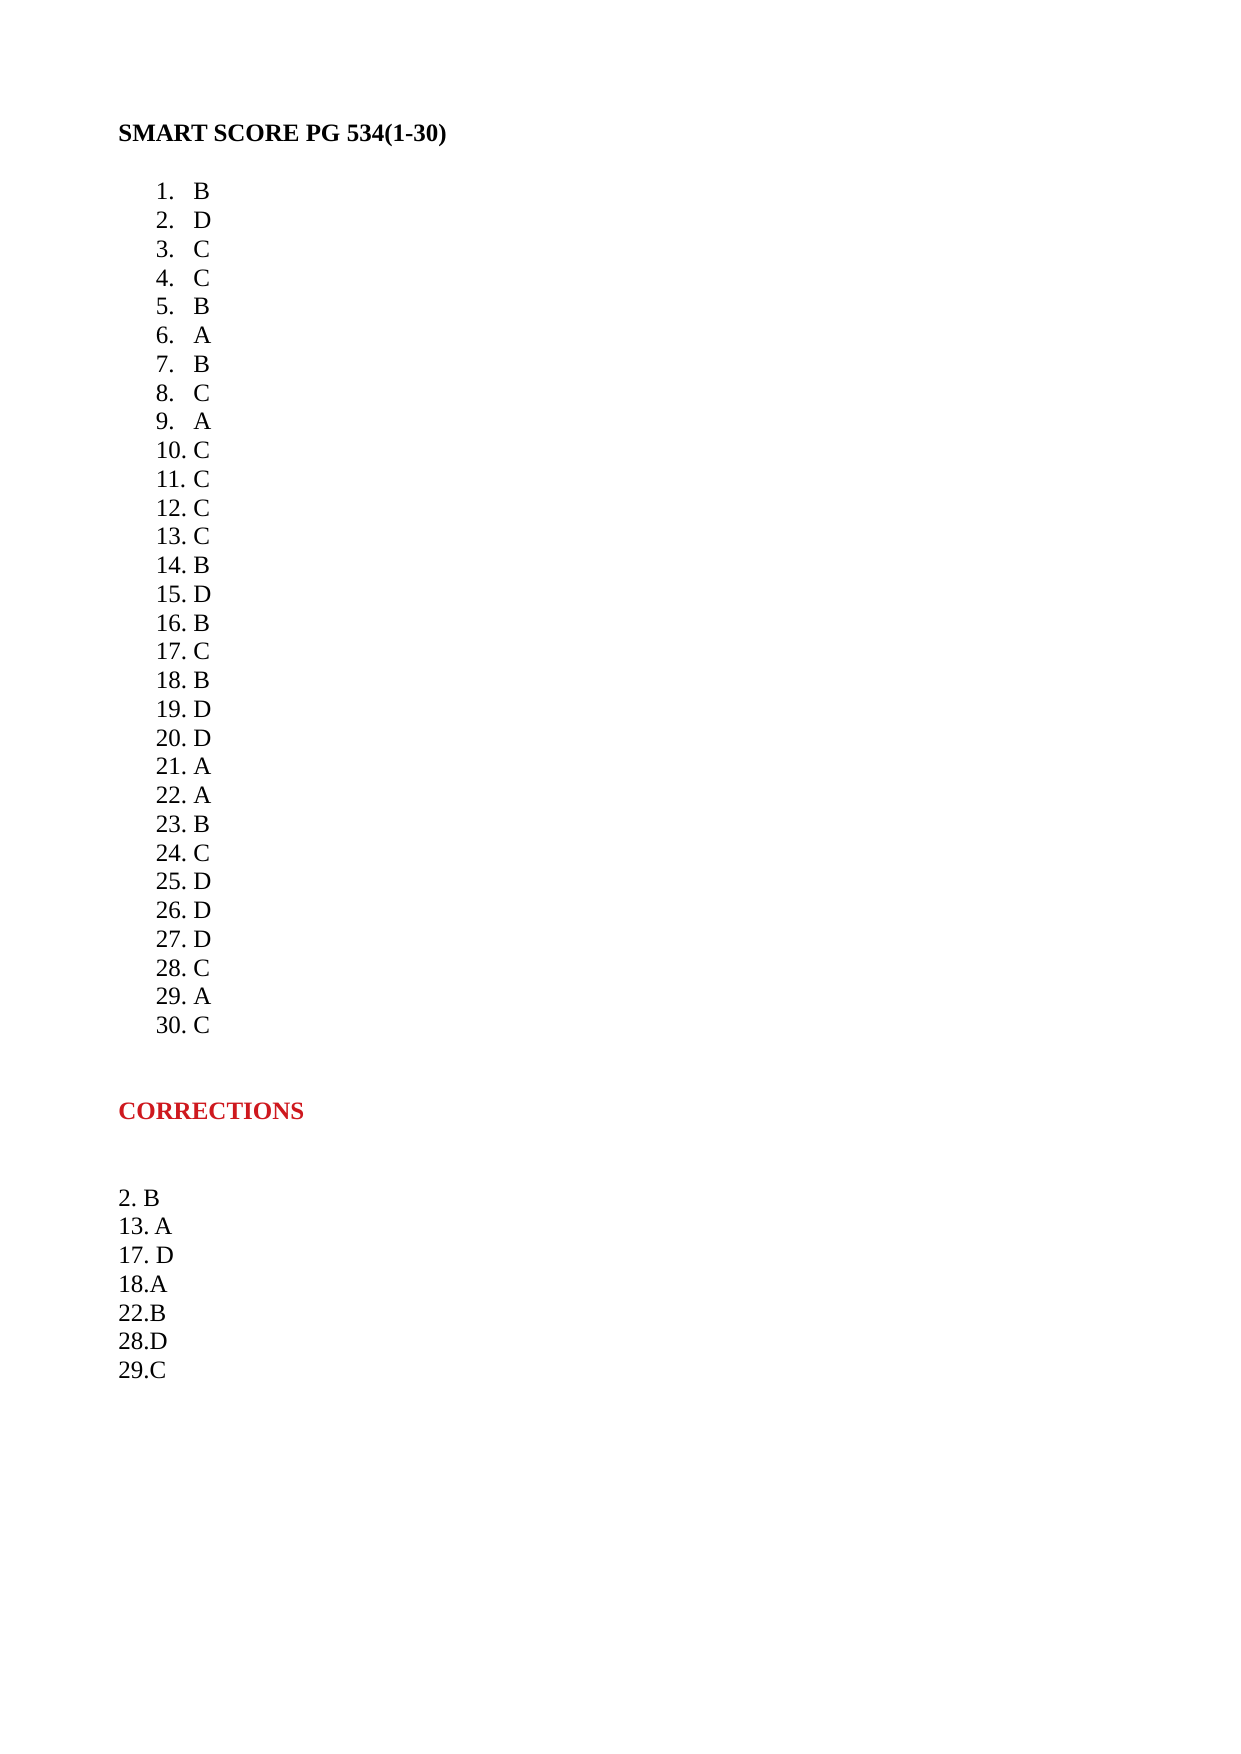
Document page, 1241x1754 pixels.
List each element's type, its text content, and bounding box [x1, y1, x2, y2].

list B [156, 665, 1122, 694]
list C [156, 435, 1122, 464]
list D [156, 205, 1122, 234]
list B [156, 291, 1122, 320]
text CORRECTIONS [118, 1096, 1122, 1125]
text 2. B [118, 1183, 1122, 1211]
list A [156, 780, 1122, 809]
list C [156, 1010, 1122, 1039]
list C [156, 953, 1122, 981]
list C [156, 636, 1122, 665]
text 28.D [118, 1326, 1122, 1355]
list D [156, 694, 1122, 723]
list A [156, 981, 1122, 1010]
list D [156, 924, 1122, 953]
list D [156, 723, 1122, 751]
list B [156, 176, 1122, 205]
list B [156, 608, 1122, 636]
list D [156, 895, 1122, 924]
list C [156, 838, 1122, 866]
list A [156, 406, 1122, 435]
text 13. A [118, 1211, 1122, 1240]
text 18.A [118, 1269, 1122, 1298]
list B [156, 809, 1122, 838]
text 29.C [118, 1355, 1122, 1384]
list B [156, 349, 1122, 378]
list A [156, 751, 1122, 780]
text 22.B [118, 1298, 1122, 1326]
list C [156, 521, 1122, 550]
list A [156, 320, 1122, 349]
list C [156, 493, 1122, 521]
list C [156, 378, 1122, 406]
text 17. D [118, 1240, 1122, 1269]
list C [156, 234, 1122, 263]
list D [156, 579, 1122, 608]
list C [156, 263, 1122, 291]
list C [156, 464, 1122, 493]
list D [156, 866, 1122, 895]
list B [156, 550, 1122, 579]
